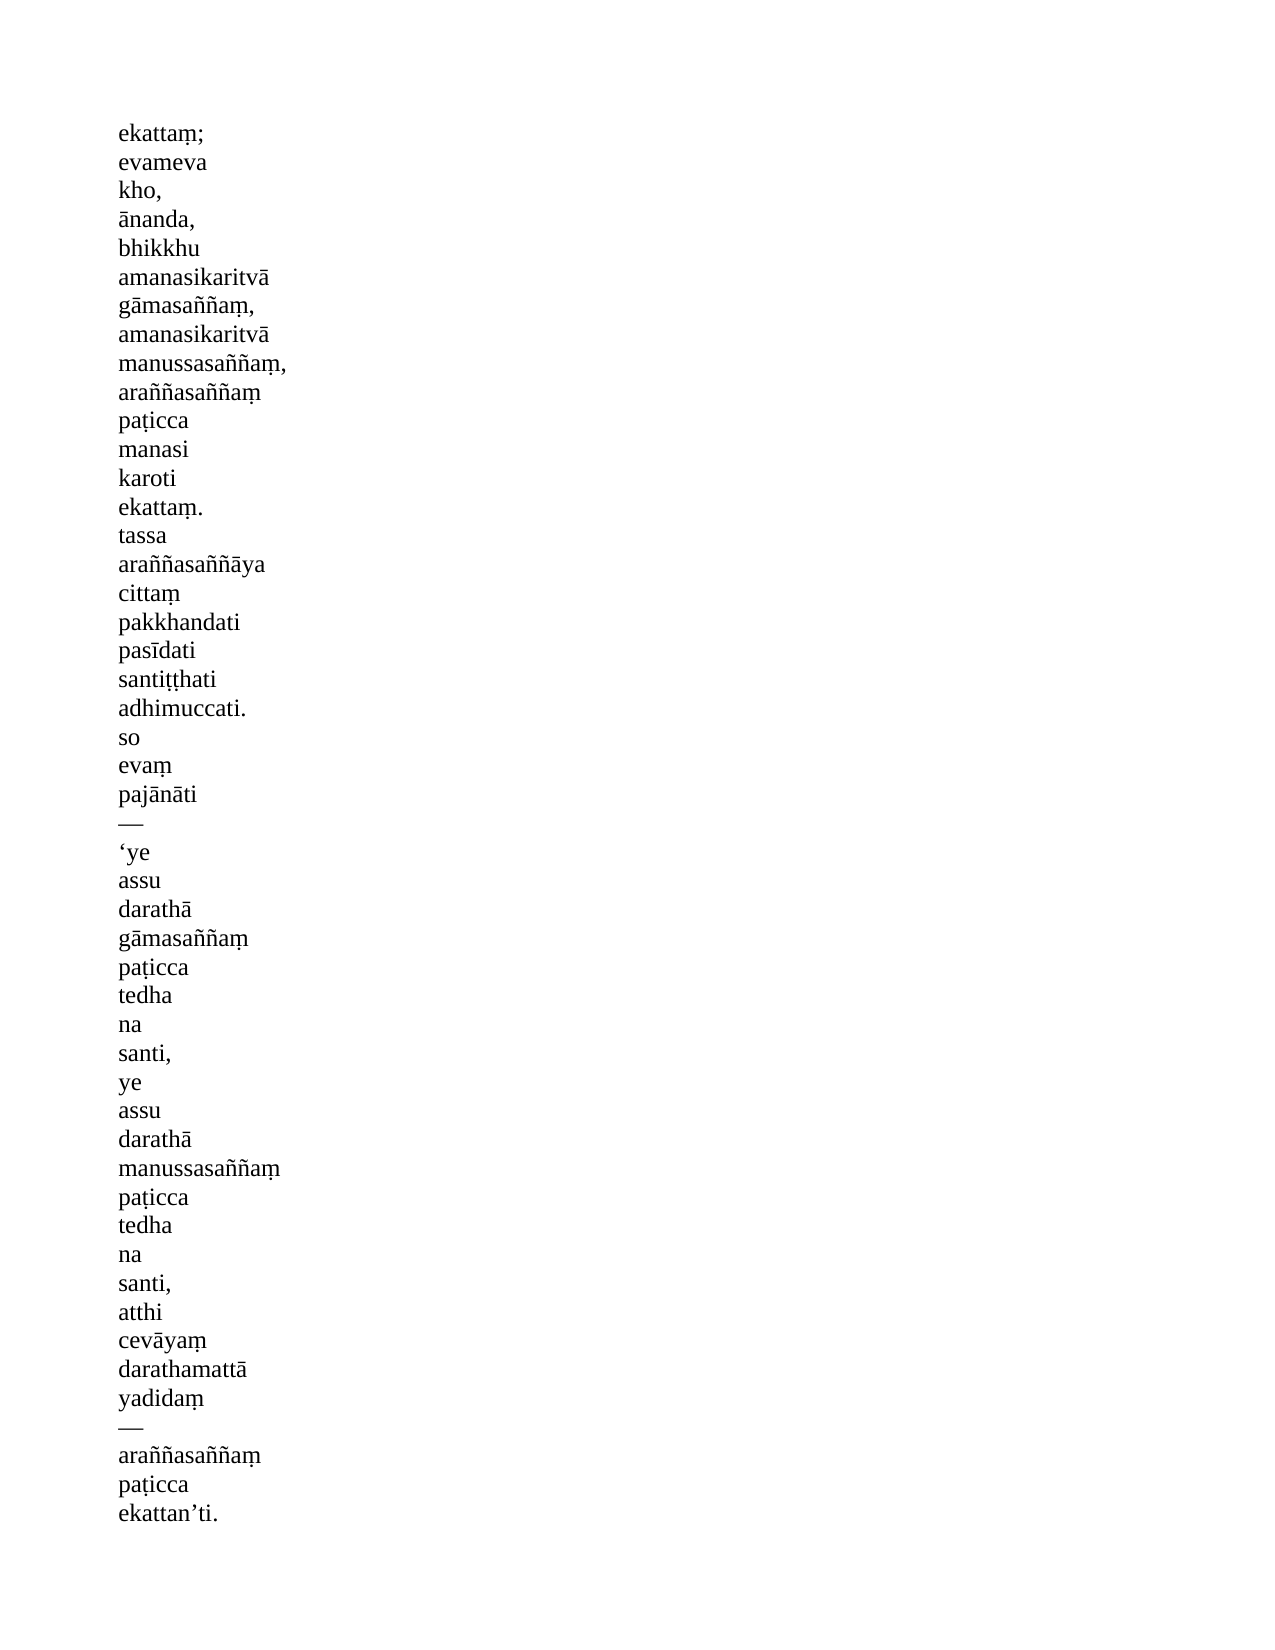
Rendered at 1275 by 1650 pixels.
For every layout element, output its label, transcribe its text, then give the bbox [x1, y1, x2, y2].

text evaṃ [118, 751, 1157, 779]
text ‘ye [118, 837, 1157, 866]
text paṭicca [118, 952, 1157, 981]
text tedha [118, 1211, 1157, 1239]
text atthi [118, 1297, 1157, 1326]
text karoti [118, 463, 1157, 492]
text araññasaññaṃ [118, 377, 1157, 406]
text amanasikaritvā [118, 262, 1157, 291]
text cittaṃ [118, 578, 1157, 607]
text manasi [118, 434, 1157, 463]
text kho, [118, 176, 1157, 204]
text tassa [118, 521, 1157, 549]
text — [118, 808, 1157, 837]
text bhikkhu [118, 233, 1157, 262]
text paṭicca [118, 1469, 1157, 1498]
text araññasaññāya [118, 549, 1157, 578]
text assu [118, 1096, 1157, 1124]
text araññasaññaṃ [118, 1441, 1157, 1469]
text na [118, 1239, 1157, 1268]
text pasīdati [118, 636, 1157, 664]
text so [118, 722, 1157, 751]
text santi, [118, 1038, 1157, 1067]
text assu [118, 866, 1157, 894]
text adhimuccati. [118, 693, 1157, 722]
text — [118, 1412, 1157, 1441]
text darathā [118, 894, 1157, 923]
text ekattaṃ; [118, 118, 1157, 147]
text gāmasaññaṃ, [118, 291, 1157, 319]
text darathamattā [118, 1354, 1157, 1383]
text manussasaññaṃ [118, 1153, 1157, 1182]
text ekattan’ti. [118, 1498, 1157, 1527]
text manussasaññaṃ, [118, 348, 1157, 377]
text darathā [118, 1124, 1157, 1153]
text pajānāti [118, 779, 1157, 808]
text ye [118, 1067, 1157, 1096]
text na [118, 1009, 1157, 1038]
text paṭicca [118, 406, 1157, 434]
text santiṭṭhati [118, 664, 1157, 693]
text amanasikaritvā [118, 319, 1157, 348]
text paṭicca [118, 1182, 1157, 1211]
text yadidaṃ [118, 1383, 1157, 1412]
text evameva [118, 147, 1157, 176]
text tedha [118, 981, 1157, 1009]
text ekattaṃ. [118, 492, 1157, 521]
text pakkhandati [118, 607, 1157, 636]
text gāmasaññaṃ [118, 923, 1157, 952]
text ānanda, [118, 204, 1157, 233]
text santi, [118, 1268, 1157, 1297]
text cevāyaṃ [118, 1326, 1157, 1354]
